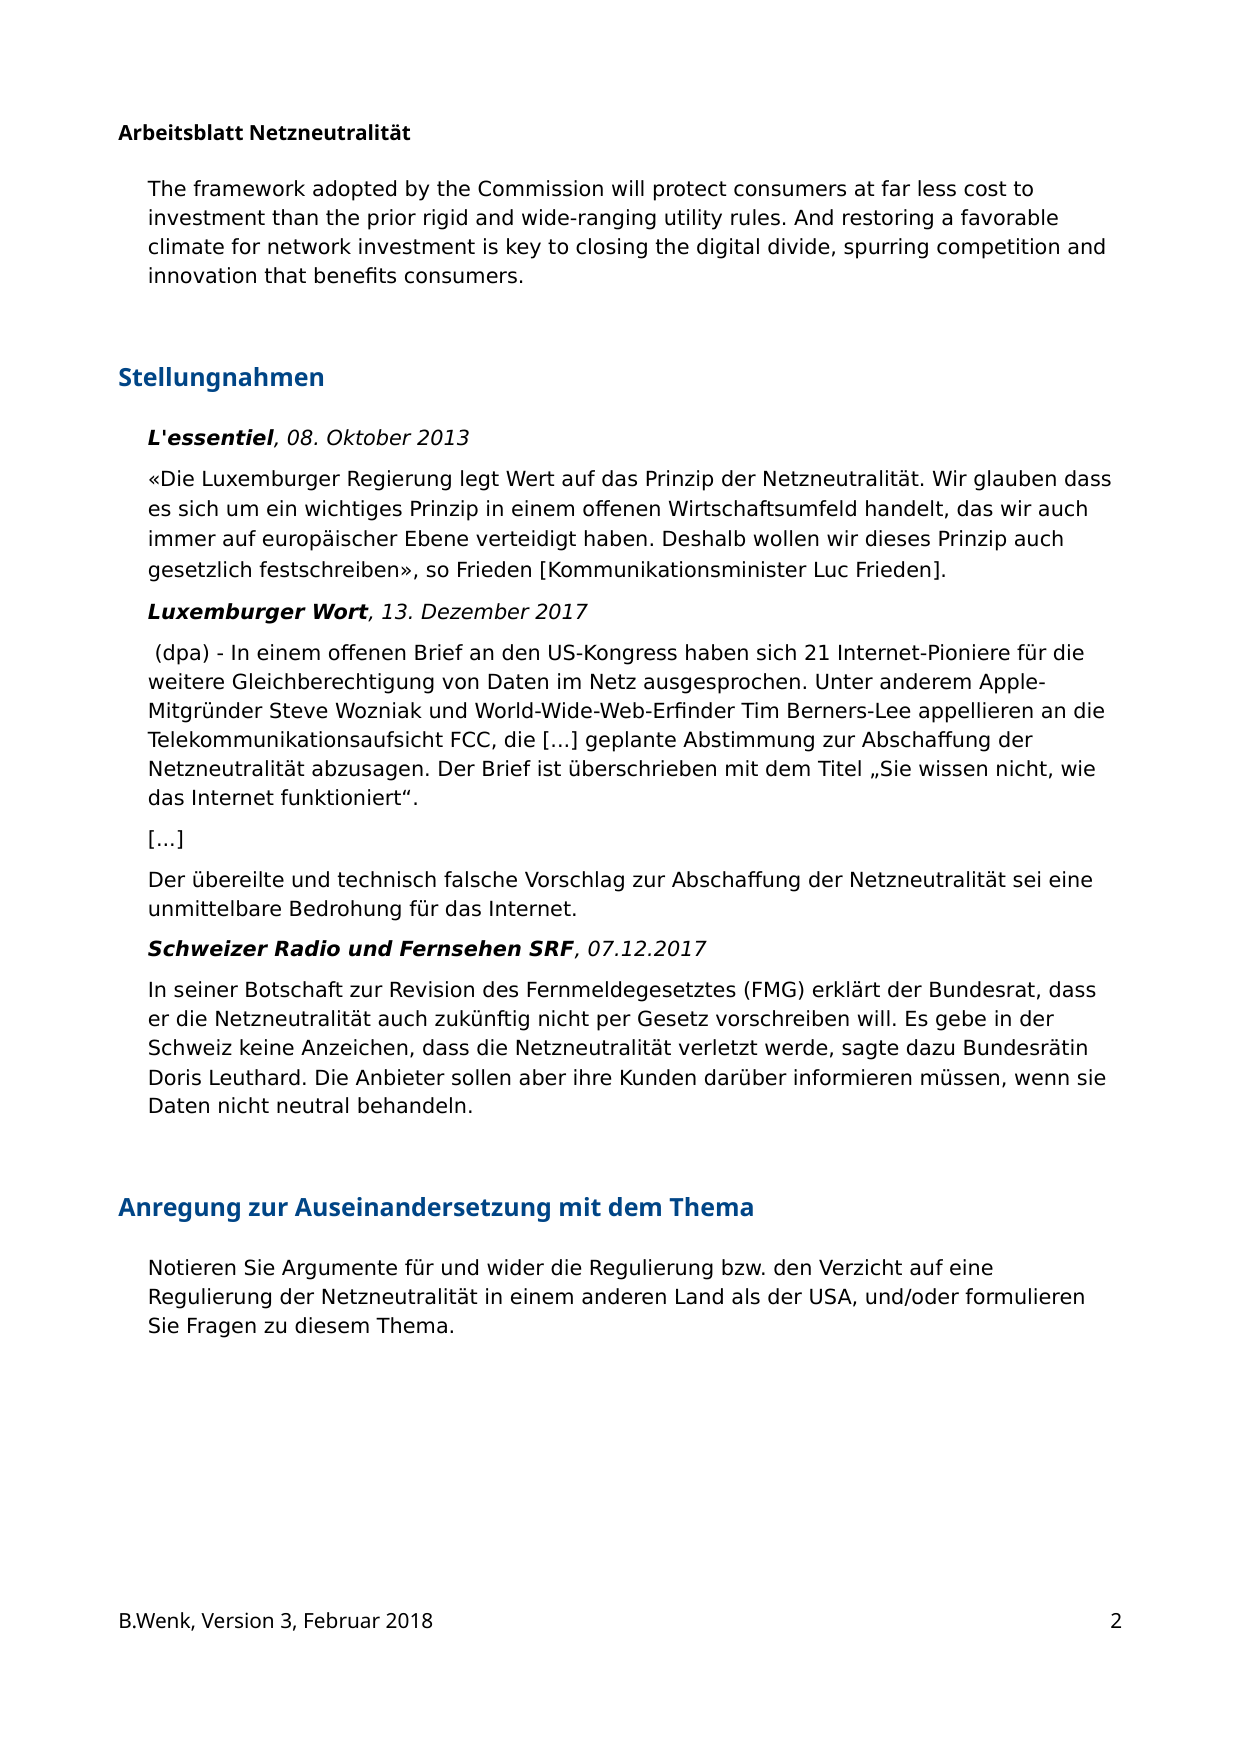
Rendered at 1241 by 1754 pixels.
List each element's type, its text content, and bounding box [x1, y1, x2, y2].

text Luxemburger Wort, 13. Dezember 2017 [148, 600, 1122, 624]
text In seiner Botschaft zur Revision des Fernmeldegesetztes (FMG) erklärt der Bundesrat, dass er die Netzneutralität auch zukünftig nicht per Gesetz vorschreiben will. Es gebe in der Schweiz keine Anzeichen, dass die Netzneutralität verletzt werde, sagte dazu Bundesrätin Doris Leuthard. Die Anbieter sollen aber ihre Kunden darüber informieren müssen, wenn sie Daten nicht neutral behandeln. [148, 978, 1122, 1119]
text «Die Luxemburger Regierung legt Wert auf das Prinzip der Netzneutralität. Wir glauben dass es sich um ein wichtiges Prinzip in einem offenen Wirtschaftsumfeld handelt, das wir auch immer auf europäischer Ebene verteidigt haben. Deshalb wollen wir dieses Prinzip auch gesetzlich festschreiben», so Frieden [Kommunikationsminister Luc Frieden]. [148, 467, 1122, 582]
text (dpa) - In einem offenen Brief an den US-Kongress haben sich 21 Internet-Pioniere für die weitere Gleichberechtigung von Daten im Netz ausgesprochen. Unter anderem Apple-Mitgründer Steve Wozniak und World-Wide-Web-Erfinder Tim Berners-Lee appellieren an die Telekommunikationsaufsicht FCC, die [...] geplante Abstimmung zur Abschaffung der Netzneutralität abzusagen. Der Brief ist überschrieben mit dem Titel „Sie wissen nicht, wie das Internet funktioniert“. [148, 641, 1122, 810]
subtitle Anregung zur Auseinandersetzung mit dem Thema [118, 1189, 1122, 1223]
text Notieren Sie Argumente für und wider die Regulierung bzw. den Verzicht auf eine Regulierung der Netzneutralität in einem anderen Land als der USA, und/oder formulieren Sie Fragen zu diesem Thema. [148, 1256, 1122, 1339]
subtitle Stellungnahmen [118, 359, 1122, 393]
text The framework adopted by the Commission will protect consumers at far less cost to investment than the prior rigid and wide-ranging utility rules. And restoring a favorable climate for network investment is key to closing the digital divide, spurring competition and innovation that benefits consumers. [148, 177, 1122, 288]
text Schweizer Radio und Fernsehen SRF, 07.12.2017 [148, 937, 1122, 962]
text L'essentiel, 08. Oktober 2013 [148, 426, 1122, 450]
text Der übereilte und technisch falsche Vorschlag zur Abschaffung der Netzneutralität sei eine unmittelbare Bedrohung für das Internet. [148, 868, 1122, 921]
text [...] [148, 827, 1122, 851]
